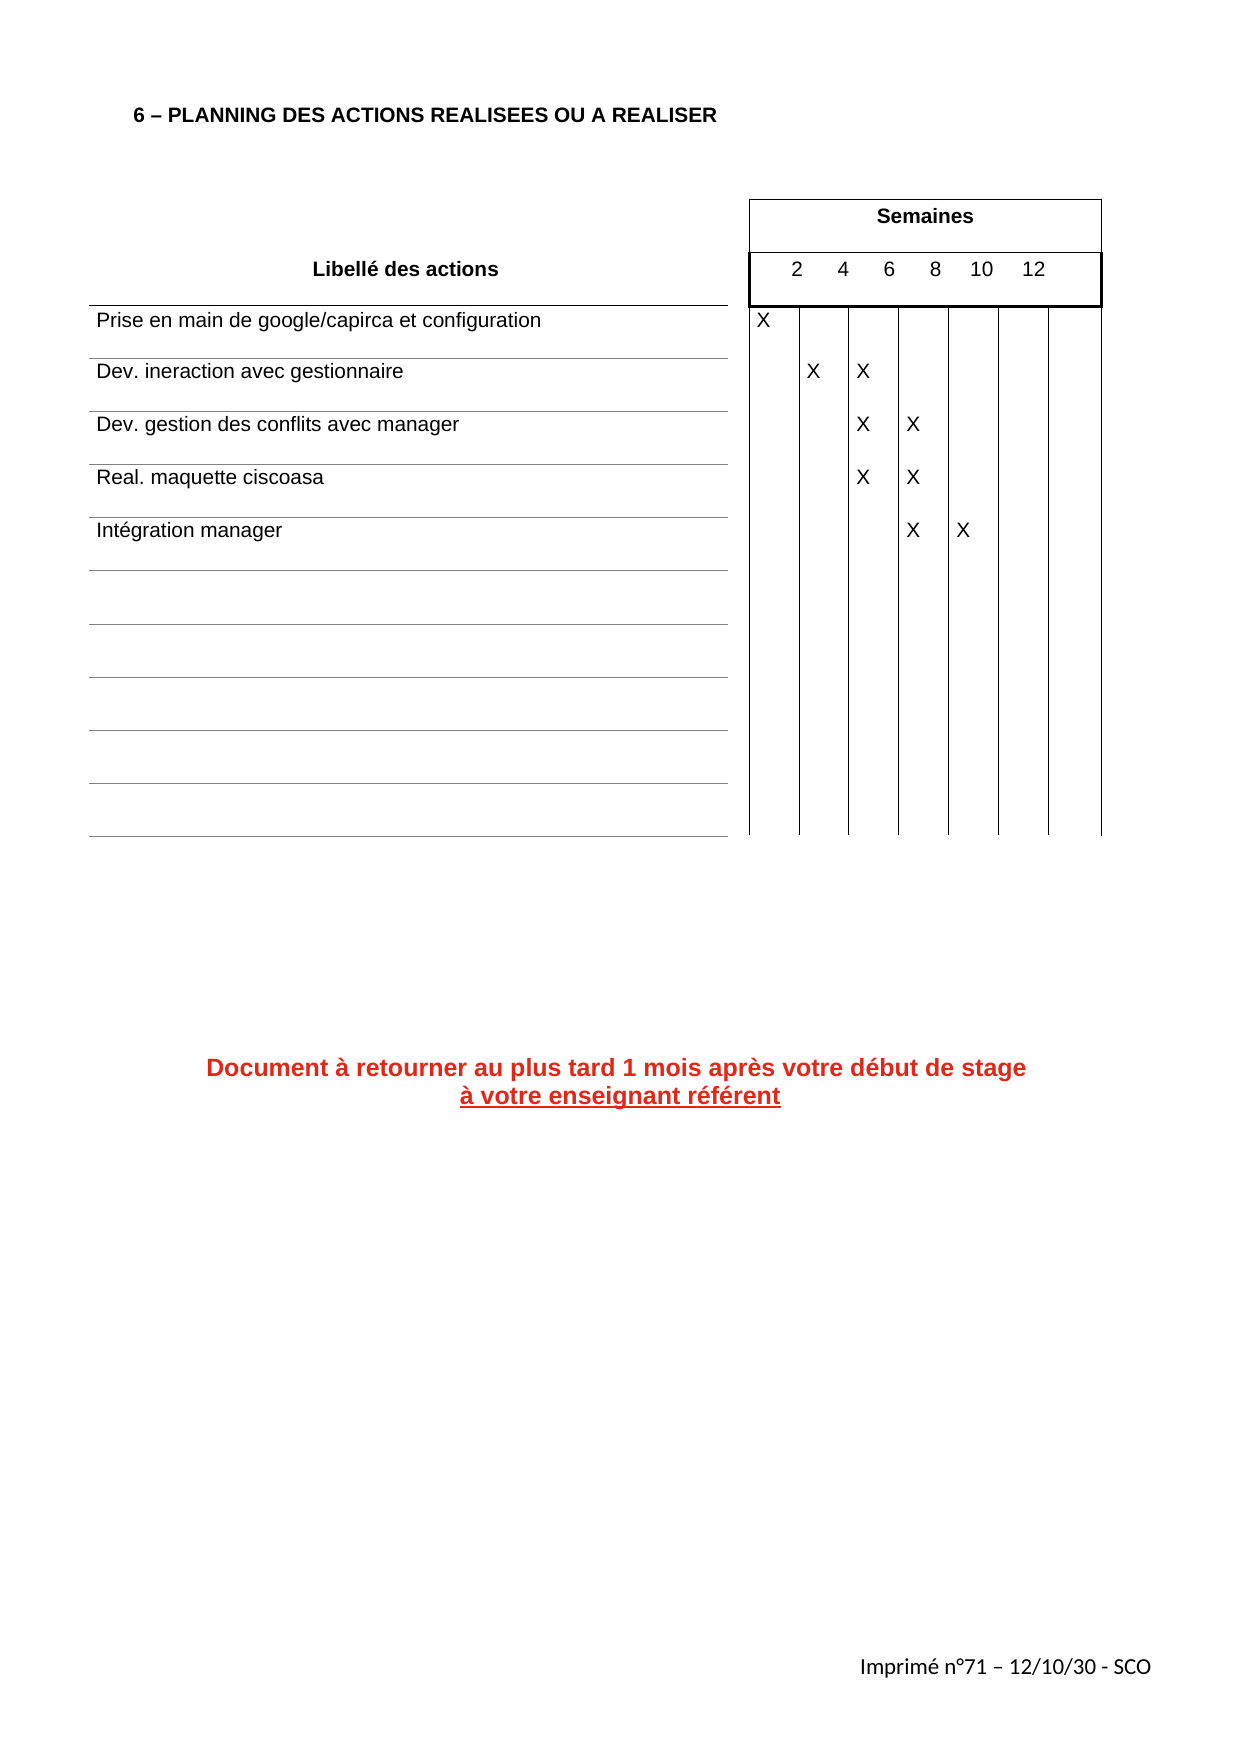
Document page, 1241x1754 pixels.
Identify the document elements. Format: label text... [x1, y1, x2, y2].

table_cell [849, 517, 898, 570]
table_cell [899, 308, 948, 358]
table_cell [750, 464, 799, 517]
table_cell [849, 624, 898, 677]
table_cell [800, 308, 848, 358]
table_header [89, 199, 728, 252]
table_cell [999, 570, 1048, 623]
table_cell [949, 624, 998, 677]
table_cell [1049, 677, 1101, 730]
table_cell [1049, 730, 1101, 783]
table_cell [899, 624, 948, 677]
table_cell [849, 308, 898, 358]
table_cell [849, 677, 898, 730]
table_cell [899, 783, 949, 836]
table_cell [999, 624, 1048, 677]
table_cell Libellé des actions [89, 252, 728, 305]
table_cell [800, 730, 848, 783]
table_cell [1049, 783, 1101, 836]
table_cell [999, 783, 1048, 836]
table_cell [750, 570, 799, 623]
table_cell [899, 730, 948, 783]
table_cell [728, 570, 749, 623]
table_cell [89, 571, 728, 623]
table_cell [800, 624, 848, 677]
table_cell [899, 570, 948, 623]
table_cell [949, 411, 998, 464]
table_cell [949, 464, 998, 517]
text Document à retourner au plus tard 1 mois après votre début de stage [89, 1053, 1152, 1081]
text 6 – PLANNING dES ACTIONS REALISEES OU A REALISER [133, 103, 1152, 127]
table_cell [800, 517, 848, 570]
table_cell [800, 411, 848, 464]
table_header [728, 199, 749, 252]
table_cell Prise en main de google/capirca et configuration [89, 306, 728, 358]
table_cell [728, 783, 749, 836]
table_cell [999, 464, 1048, 517]
table_cell 2 4 6 8 10 12 [751, 253, 1100, 305]
table_cell [999, 308, 1048, 358]
table_cell [999, 677, 1048, 730]
table_cell X [899, 411, 948, 464]
table_cell [728, 730, 749, 783]
table_cell [1049, 308, 1101, 358]
table_cell X [849, 464, 898, 517]
table_cell [728, 677, 749, 730]
table_cell [999, 730, 1048, 783]
table_cell [89, 625, 728, 677]
table_cell [899, 677, 948, 730]
table_cell X [949, 517, 998, 570]
table_cell [800, 677, 848, 730]
table_cell [89, 678, 728, 730]
table_cell [1049, 411, 1101, 464]
table_cell [750, 677, 799, 730]
table_cell [728, 411, 749, 464]
table_cell [949, 677, 998, 730]
table_cell [849, 570, 898, 623]
table_cell [1049, 358, 1101, 411]
table_cell [728, 252, 748, 305]
table_cell [1049, 570, 1101, 623]
table_cell [728, 358, 749, 411]
table_cell [849, 783, 899, 836]
table_cell X [800, 358, 848, 411]
table_cell X [849, 358, 898, 411]
table_cell [999, 517, 1048, 570]
table_cell [899, 358, 948, 411]
table_cell [728, 464, 749, 517]
table_cell Dev. ineraction avec gestionnaire [89, 359, 728, 411]
table_cell [800, 570, 848, 623]
table_cell [1049, 464, 1101, 517]
table_cell [750, 624, 799, 677]
table_cell [728, 624, 749, 677]
table_cell X [750, 308, 799, 358]
table_cell [949, 358, 998, 411]
table_cell X [849, 411, 898, 464]
table_cell [728, 305, 749, 358]
table_cell [949, 570, 998, 623]
table_header Semaines [750, 200, 1101, 252]
table_cell [1049, 517, 1101, 570]
table_cell [849, 730, 898, 783]
table_cell Dev. gestion des conflits avec manager [89, 412, 728, 464]
table_cell [89, 731, 728, 783]
table_cell X [899, 464, 948, 517]
table_cell [999, 411, 1048, 464]
table_cell [749, 783, 799, 836]
table_cell [949, 308, 998, 358]
table_cell [89, 784, 728, 836]
table_cell [750, 517, 799, 570]
table_cell Real. maquette ciscoasa [89, 465, 728, 517]
table_cell [750, 411, 799, 464]
table_cell X [899, 517, 948, 570]
text à votre enseignant référent [89, 1081, 1152, 1110]
table_cell [949, 730, 998, 783]
table_cell [728, 517, 749, 570]
table_cell [799, 783, 849, 836]
table_cell Intégration manager [89, 518, 728, 570]
table_cell [1049, 624, 1101, 677]
table_cell [999, 358, 1048, 411]
table_cell [949, 783, 999, 836]
table_cell [800, 464, 848, 517]
table_cell [750, 730, 799, 783]
table_cell [750, 358, 799, 411]
